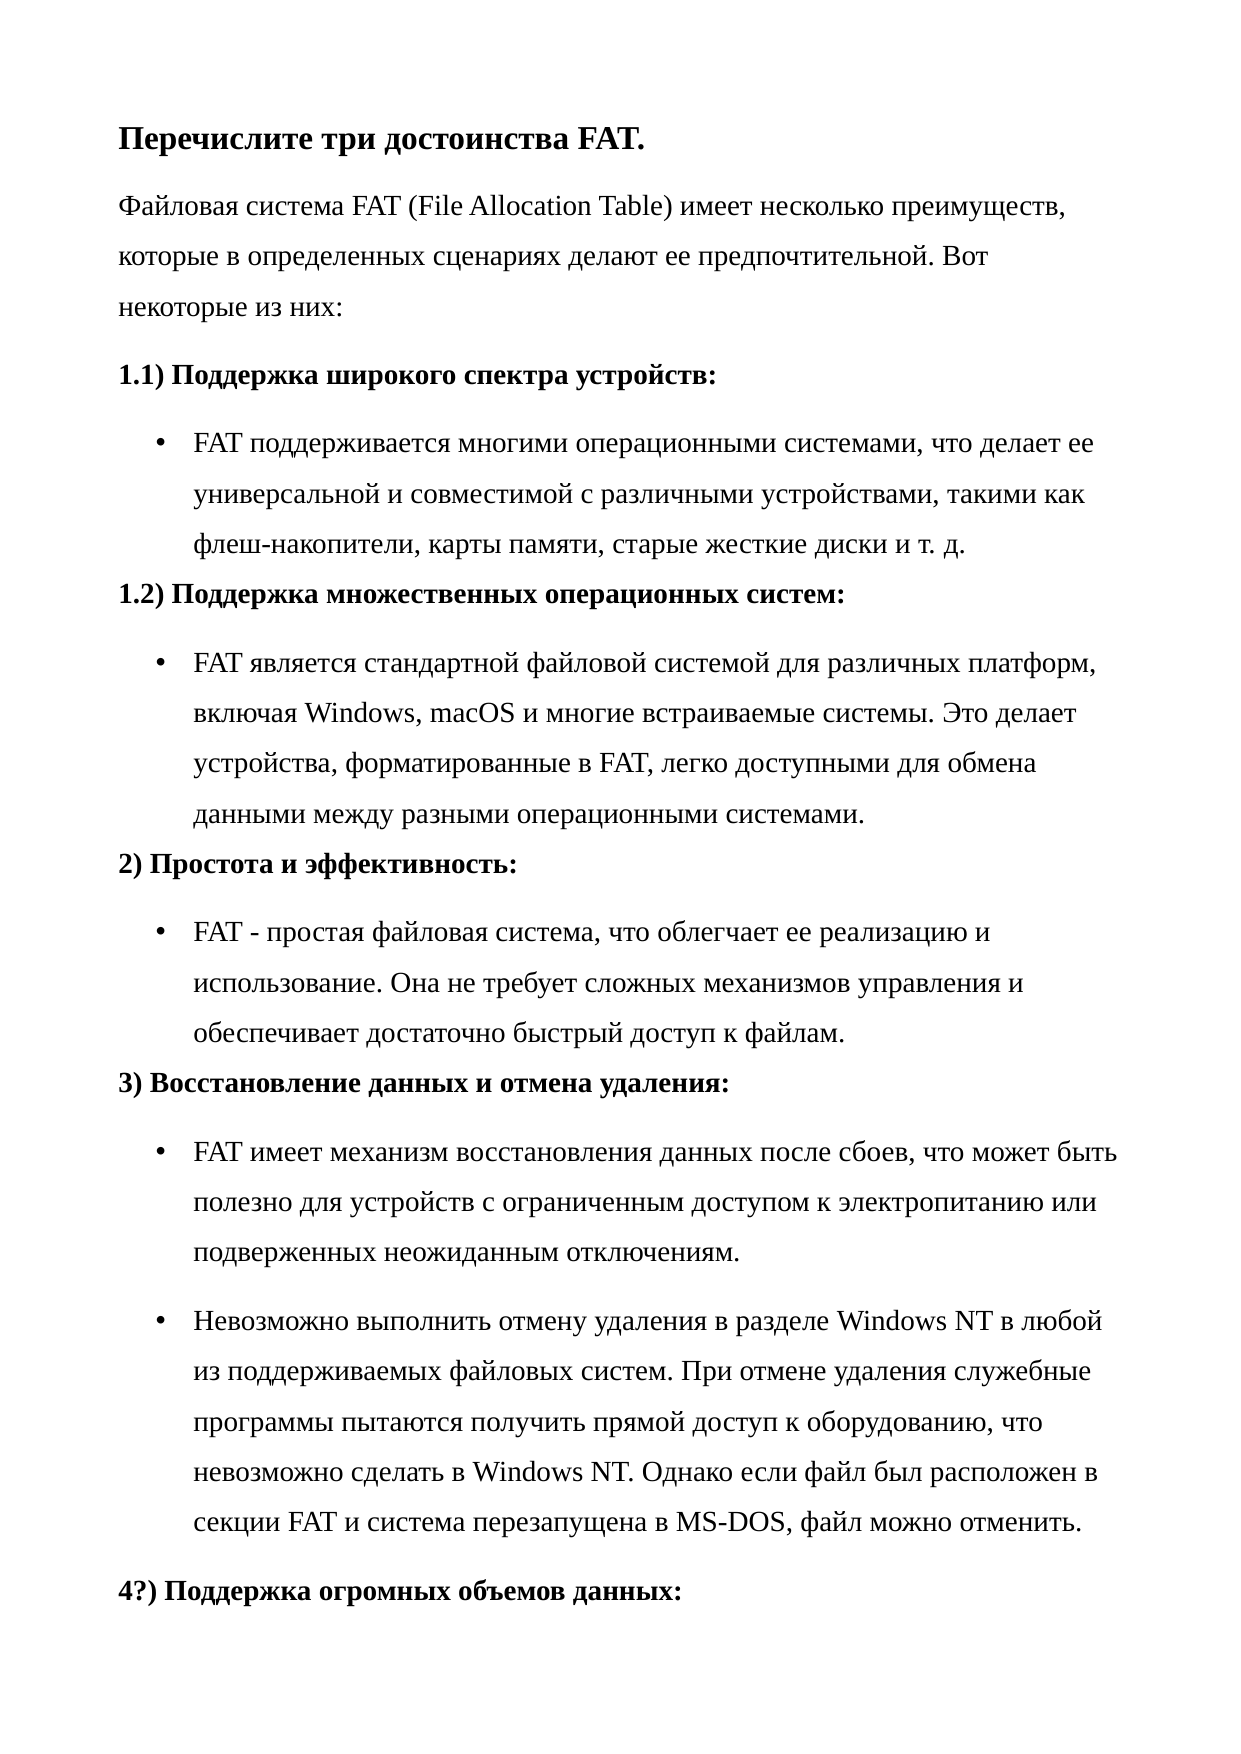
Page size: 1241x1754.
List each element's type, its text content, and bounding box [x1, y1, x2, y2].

list FAT имеет механизм восстановления данных после сбоев, что может быть полезно для устройств с ограниченным доступом к электропитанию или подверженных неожиданным отключениям. [156, 1134, 1122, 1268]
list FAT является стандартной файловой системой для различных платформ, включая Windows, macOS и многие встраиваемые системы. Это делает устройства, форматированные в FAT, легко доступными для обмена данными между разными операционными системами. [156, 645, 1122, 829]
text 4?) Поддержка огромных объемов данных: [118, 1573, 1122, 1606]
text 1.2) Поддержка множественных операционных систем: [118, 576, 1122, 610]
list Невозможно выполнить отмену удаления в разделе Windows NT в любой из поддерживаемых файловых систем. При отмене удаления служебные программы пытаются получить прямой доступ к оборудованию, что невозможно сделать в Windows NT. Однако если файл был расположен в секции FAT и система перезапущена в MS-DOS, файл можно отменить. [156, 1303, 1122, 1538]
text Файловая система FAT (File Allocation Table) имеет несколько преимуществ, которые в определенных сценариях делают ее предпочтительной. Вот некоторые из них: [118, 188, 1122, 322]
text 2) Простота и эффективность: [118, 846, 1122, 880]
list FAT поддерживается многими операционными системами, что делает ее универсальной и совместимой с различными устройствами, такими как флеш-накопители, карты памяти, старые жесткие диски и т. д. [156, 425, 1122, 560]
text 3) Восстановление данных и отмена удаления: [118, 1066, 1122, 1099]
subtitle Перечислите три достоинства FAT. [118, 118, 1122, 156]
list FAT - простая файловая система, что облегчает ее реализацию и использование. Она не требует сложных механизмов управления и обеспечивает достаточно быстрый доступ к файлам. [156, 914, 1122, 1049]
text 1.1) Поддержка широкого спектра устройств: [118, 357, 1122, 391]
